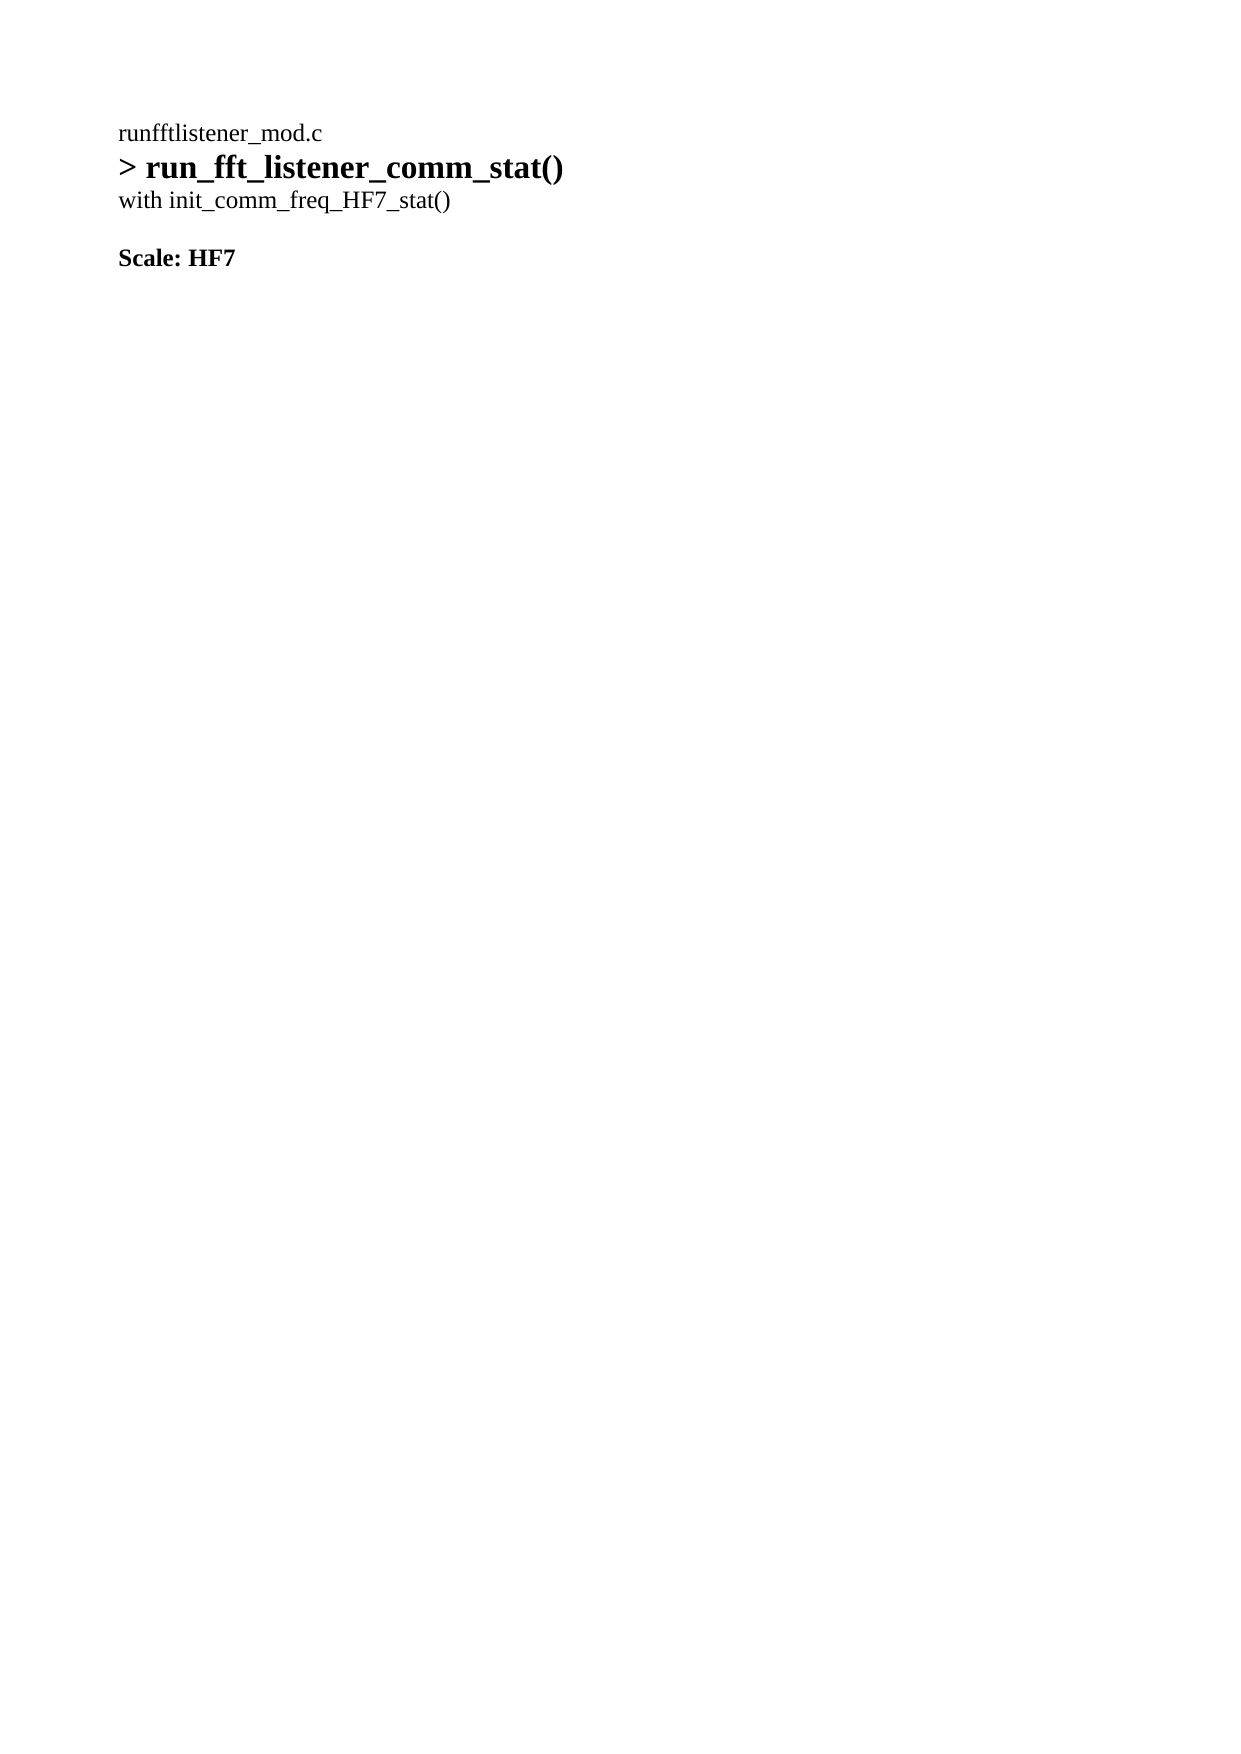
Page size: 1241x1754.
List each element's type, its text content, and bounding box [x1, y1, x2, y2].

text > run_fft_listener_comm_stat() [118, 147, 1122, 185]
text runfftlistener_mod.c [118, 118, 1122, 147]
text Scale: HF7 [118, 243, 1122, 271]
text with init_comm_freq_HF7_stat() [118, 185, 1122, 214]
